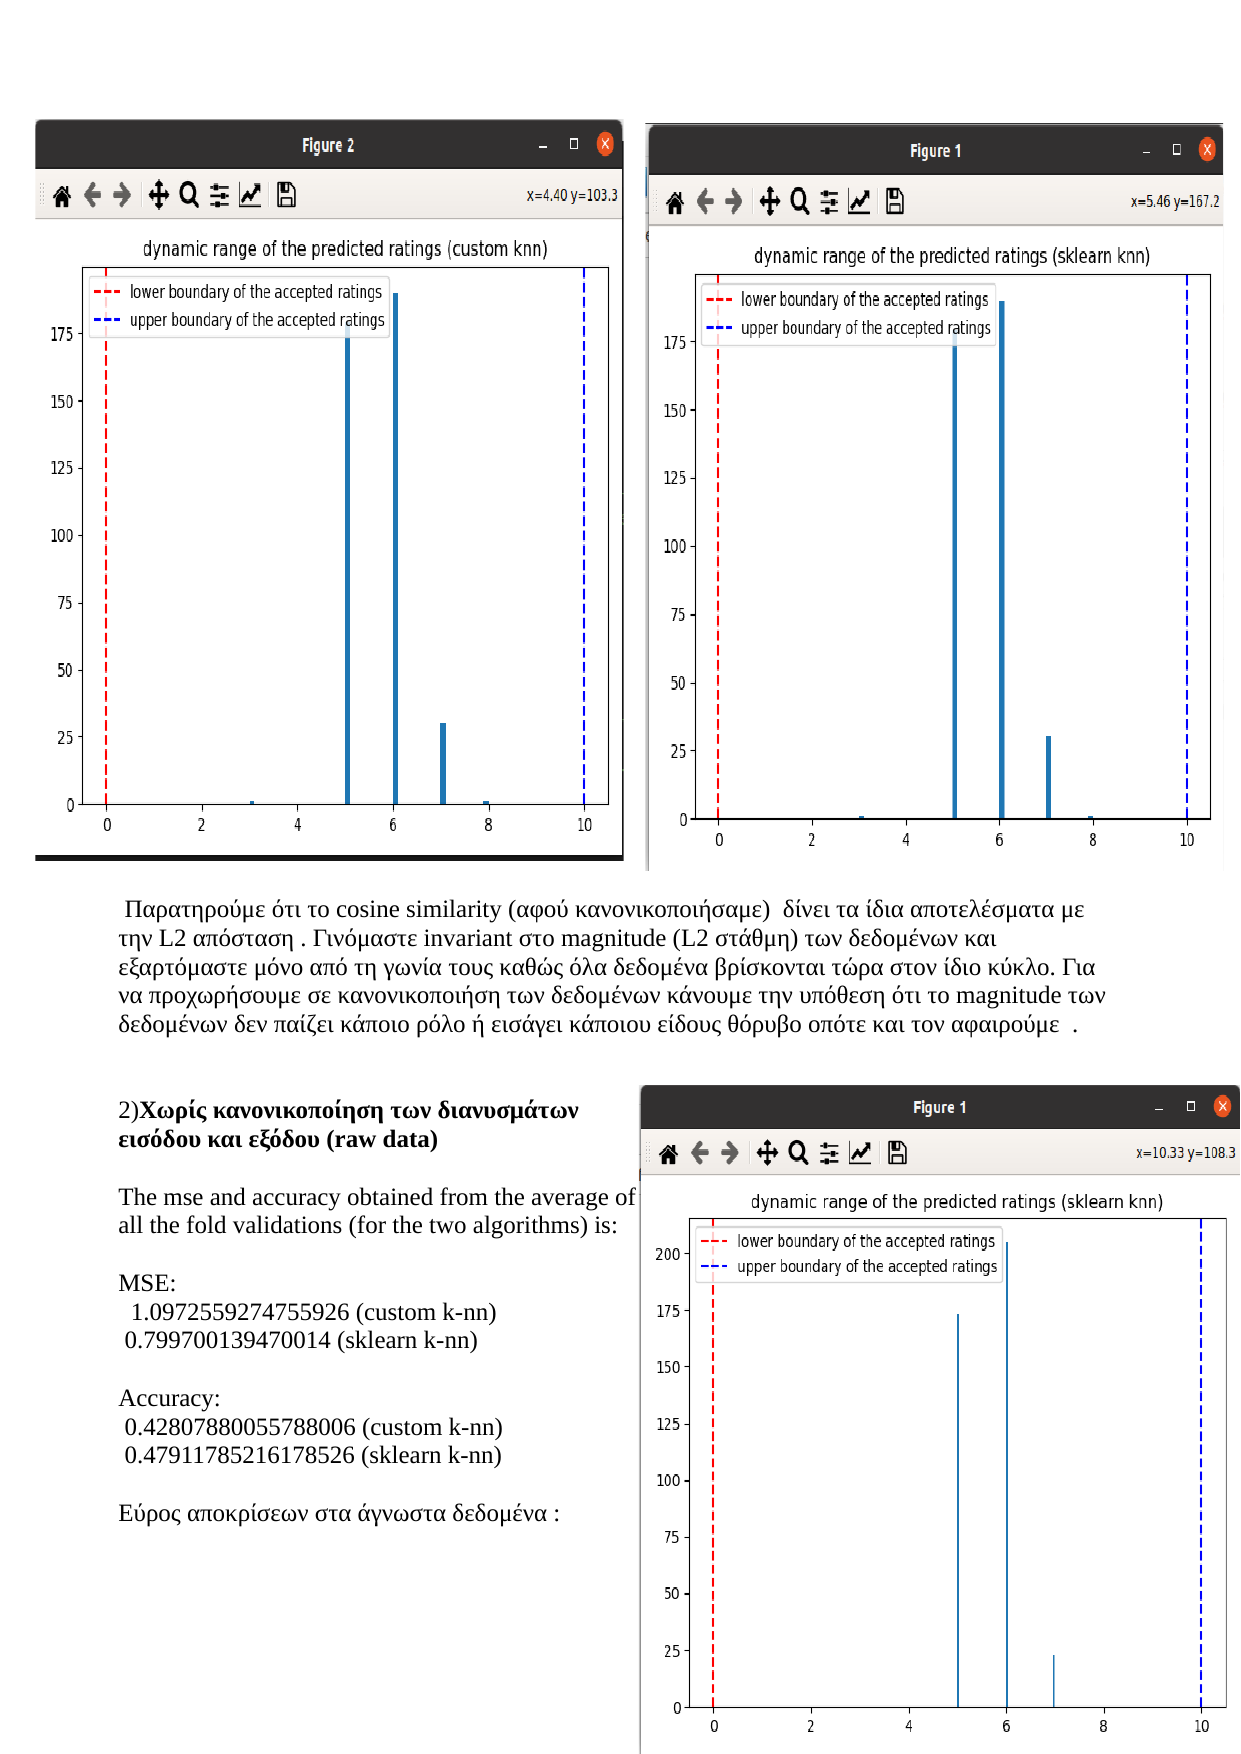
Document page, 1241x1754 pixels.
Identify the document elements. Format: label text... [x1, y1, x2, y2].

picture [645, 123, 1224, 871]
picture [638, 1085, 1240, 1754]
text 0.42807880055788006 (custom k-nn) [118, 1412, 638, 1441]
text 2)Χωρίς κανονικοποίηση των διανυσμάτων εισόδου και εξόδου (raw data) [118, 1096, 638, 1153]
picture [35, 119, 624, 861]
text Accuracy: [118, 1383, 638, 1412]
text 1.0972559274755926 (custom k-nn) [118, 1297, 638, 1326]
text Εύρος αποκρίσεων στα άγνωστα δεδομένα : [118, 1498, 638, 1527]
text MSE: [118, 1268, 638, 1297]
text 0.799700139470014 (sklearn k-nn) [118, 1326, 638, 1354]
text 0.47911785216178526 (sklearn k-nn) [118, 1441, 638, 1469]
text Παρατηρούμε ότι το cosine similarity (αφού κανονικοποιήσαμε) δίνει τα ίδια αποτελέσματα με την L2 απόσταση . Γινόμαστε invariant στο magnitude (L2 στάθμη) των δεδομένων και εξαρτόμαστε μόνο από τη γωνία τους καθώς όλα δεδομένα βρίσκονται τώρα στον ίδιο κύκλο. Για να προχωρήσουμε σε κανονικοποιήση των δεδομένων κάνουμε την υπόθεση ότι το magnitude των δεδομένων δεν παίζει κάποιο ρόλο ή εισάγει κάποιου είδους θόρυβο οπότε και τον αφαιρούμε . [118, 894, 1122, 1038]
text The mse and accuracy obtained from the average of all the fold validations (for the two algorithms) is: [118, 1182, 638, 1239]
